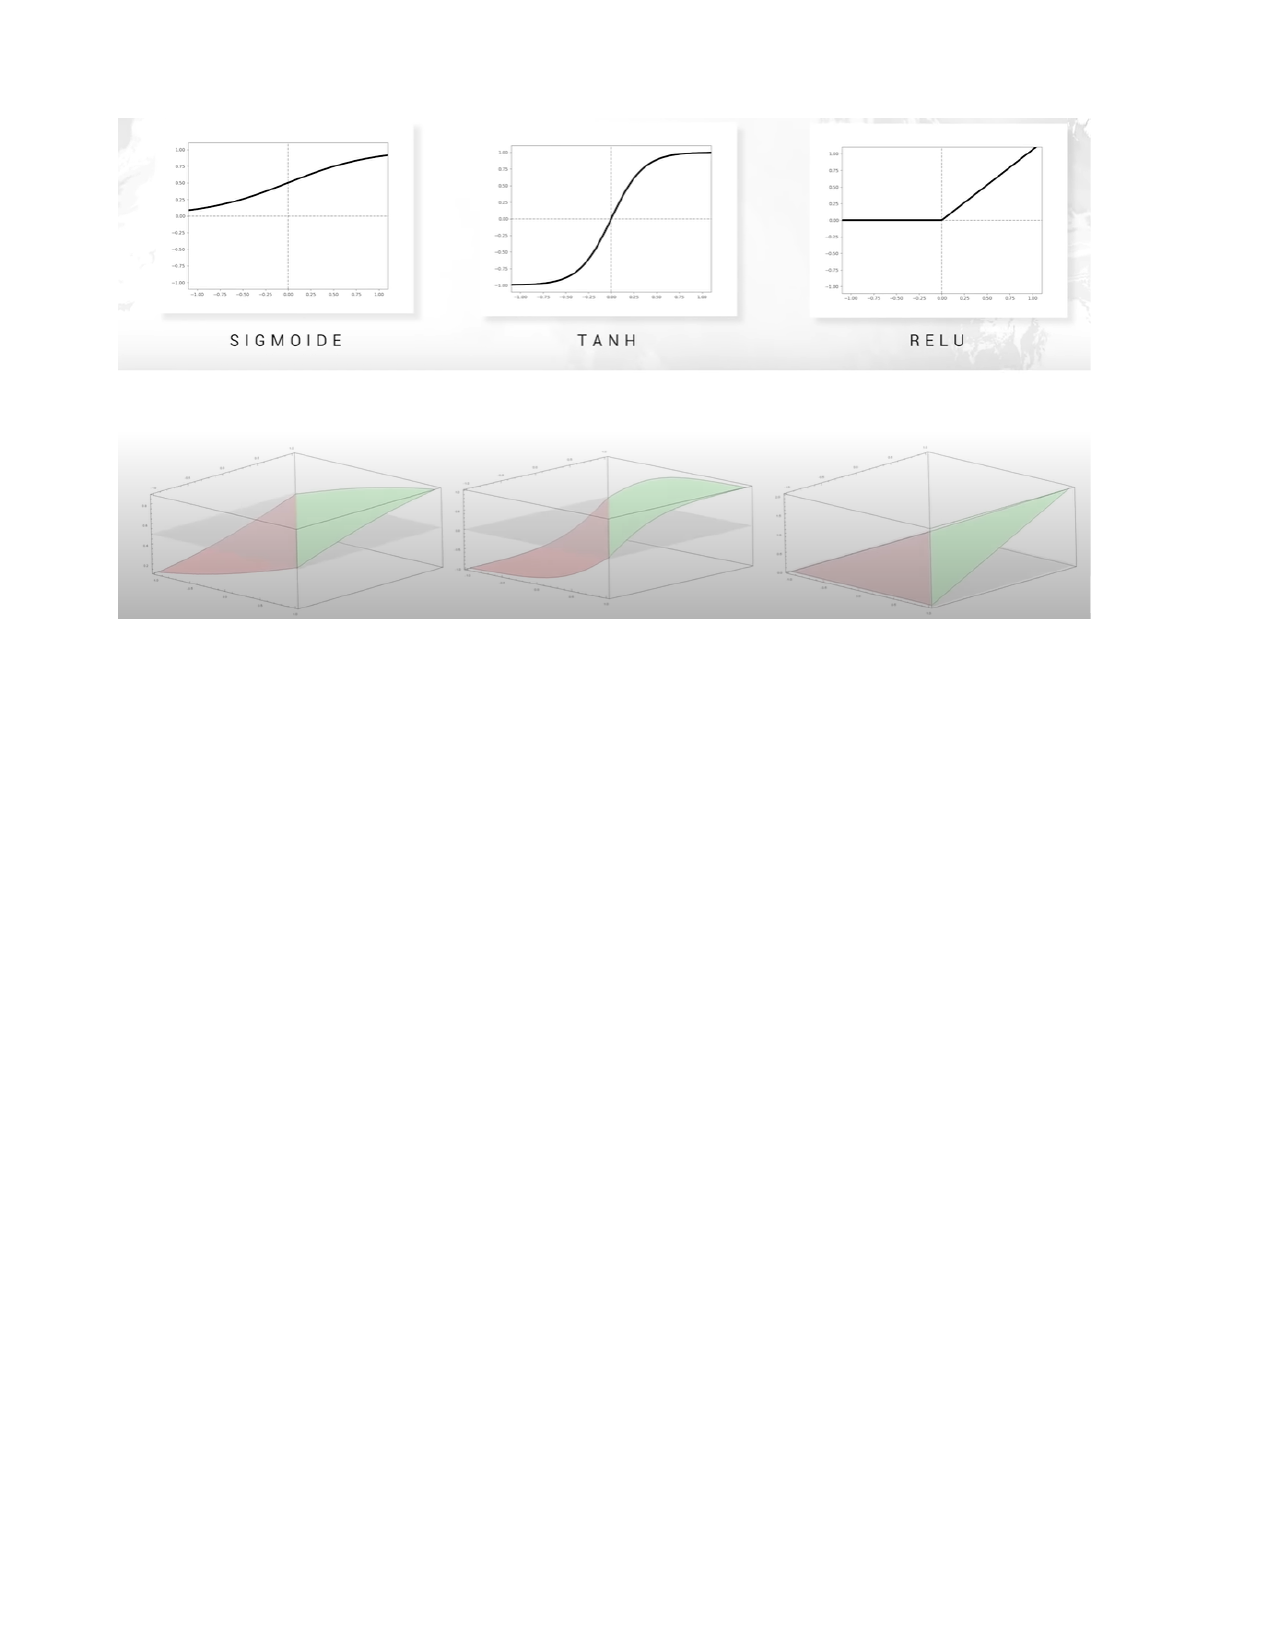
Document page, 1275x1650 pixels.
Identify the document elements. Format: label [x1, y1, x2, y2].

picture [118, 118, 1091, 619]
